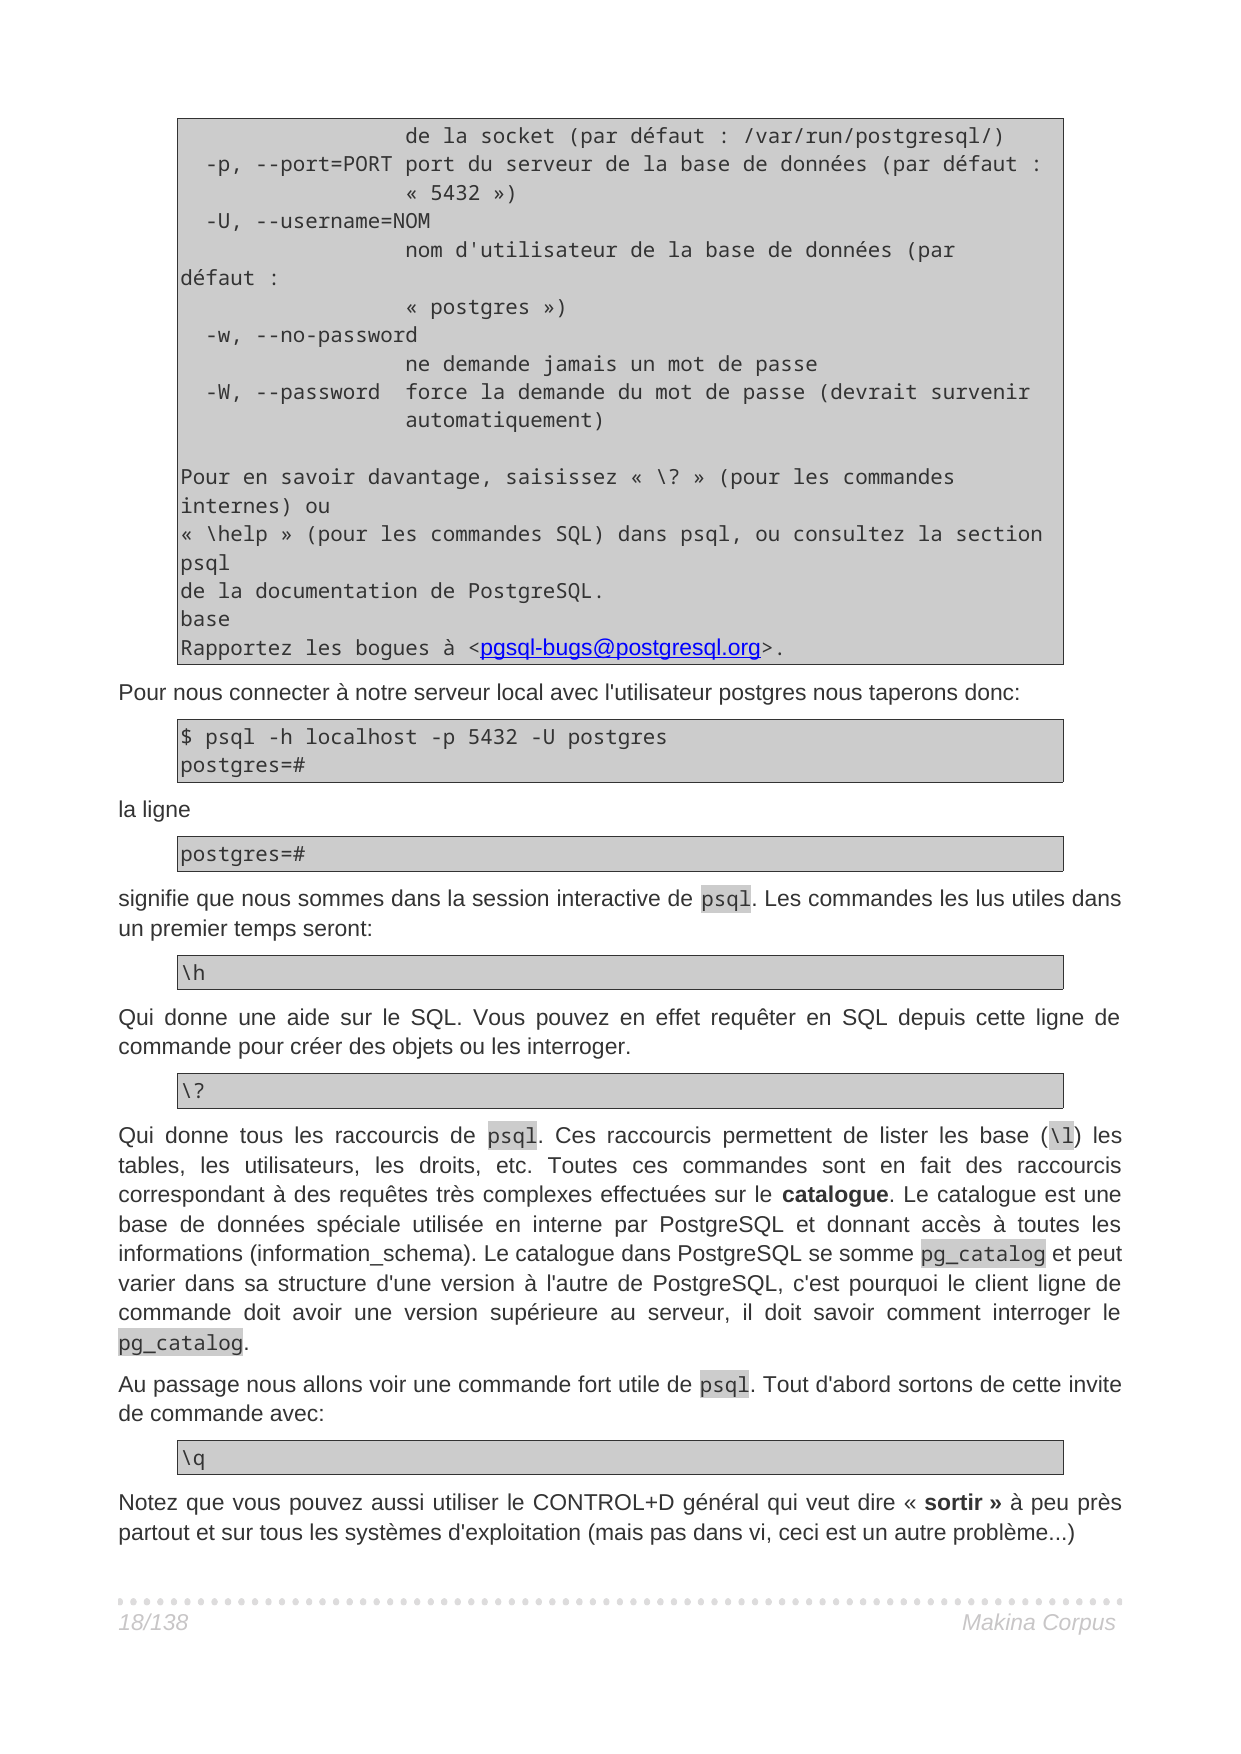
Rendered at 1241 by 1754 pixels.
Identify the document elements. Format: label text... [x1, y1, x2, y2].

text « postgres ») [178, 289, 1063, 317]
text la ligne [118, 794, 1122, 824]
text signifie que nous sommes dans la session interactive de psql. Les commandes les lus utiles dans un premier temps seront: [118, 883, 1122, 942]
text « \help » (pour les commandes SQL) dans psql, ou consultez la section psql [178, 516, 1063, 573]
text -w, --no-password [178, 317, 1063, 346]
text Rapportez les bogues à <pgsql-bugs@postgresql.org>. [178, 630, 1063, 664]
text \q [178, 1441, 1063, 1474]
text nom d'utilisateur de la base de données (par défaut : [178, 232, 1063, 289]
text Qui donne une aide sur le SQL. Vous pouvez en effet requêter en SQL depuis cette ligne de commande pour créer des objets ou les interroger. [118, 1002, 1122, 1061]
text \h [178, 956, 1063, 989]
text Pour nous connecter à notre serveur local avec l'utilisateur postgres nous taperons donc: [118, 677, 1122, 706]
text Pour en savoir davantage, saisissez « \? » (pour les commandes internes) ou [178, 459, 1063, 516]
text de la socket (par défaut : /var/run/postgresql/) [178, 119, 1063, 147]
text base [178, 602, 1063, 630]
text postgres=# [178, 837, 1063, 871]
picture [118, 1593, 1123, 1610]
text Au passage nous allons voir une commande fort utile de psql. Tout d'abord sortons de cette invite de commande avec: [118, 1368, 1122, 1427]
text ne demande jamais un mot de passe [178, 346, 1063, 374]
text -p, --port=PORT port du serveur de la base de données (par défaut : [178, 147, 1063, 175]
text \? [178, 1074, 1063, 1108]
text automatiquement) [178, 402, 1063, 431]
text Qui donne tous les raccourcis de psql. Ces raccourcis permettent de lister les base (\l) les tables, les utilisateurs, les droits, etc. Toutes ces commandes sont en fait des raccourcis correspondant à des requêtes très complexes effectuées sur le catalogue. Le catalogue est une base de données spéciale utilisée en interne par PostgreSQL et donnant accès à toutes les informations (information_schema). Le catalogue dans PostgreSQL se somme pg_catalog et peut varier dans sa structure d'une version à l'autre de PostgreSQL, c'est pourquoi le client ligne de commande doit avoir une version supérieure au serveur, il doit savoir comment interroger le pg_catalog. [118, 1120, 1122, 1356]
text -W, --password force la demande du mot de passe (devrait survenir [178, 374, 1063, 402]
text Notez que vous pouvez aussi utiliser le CONTROL+D général qui veut dire « sortir » à peu près partout et sur tous les systèmes d'exploitation (mais pas dans vi, ceci est un autre problème...) [118, 1487, 1122, 1546]
text « 5432 ») [178, 175, 1063, 203]
text de la documentation de PostgreSQL. [178, 573, 1063, 602]
text $ psql -h localhost -p 5432 -U postgres [178, 720, 1063, 747]
text -U, --username=NOM [178, 203, 1063, 232]
text postgres=# [178, 747, 1063, 782]
